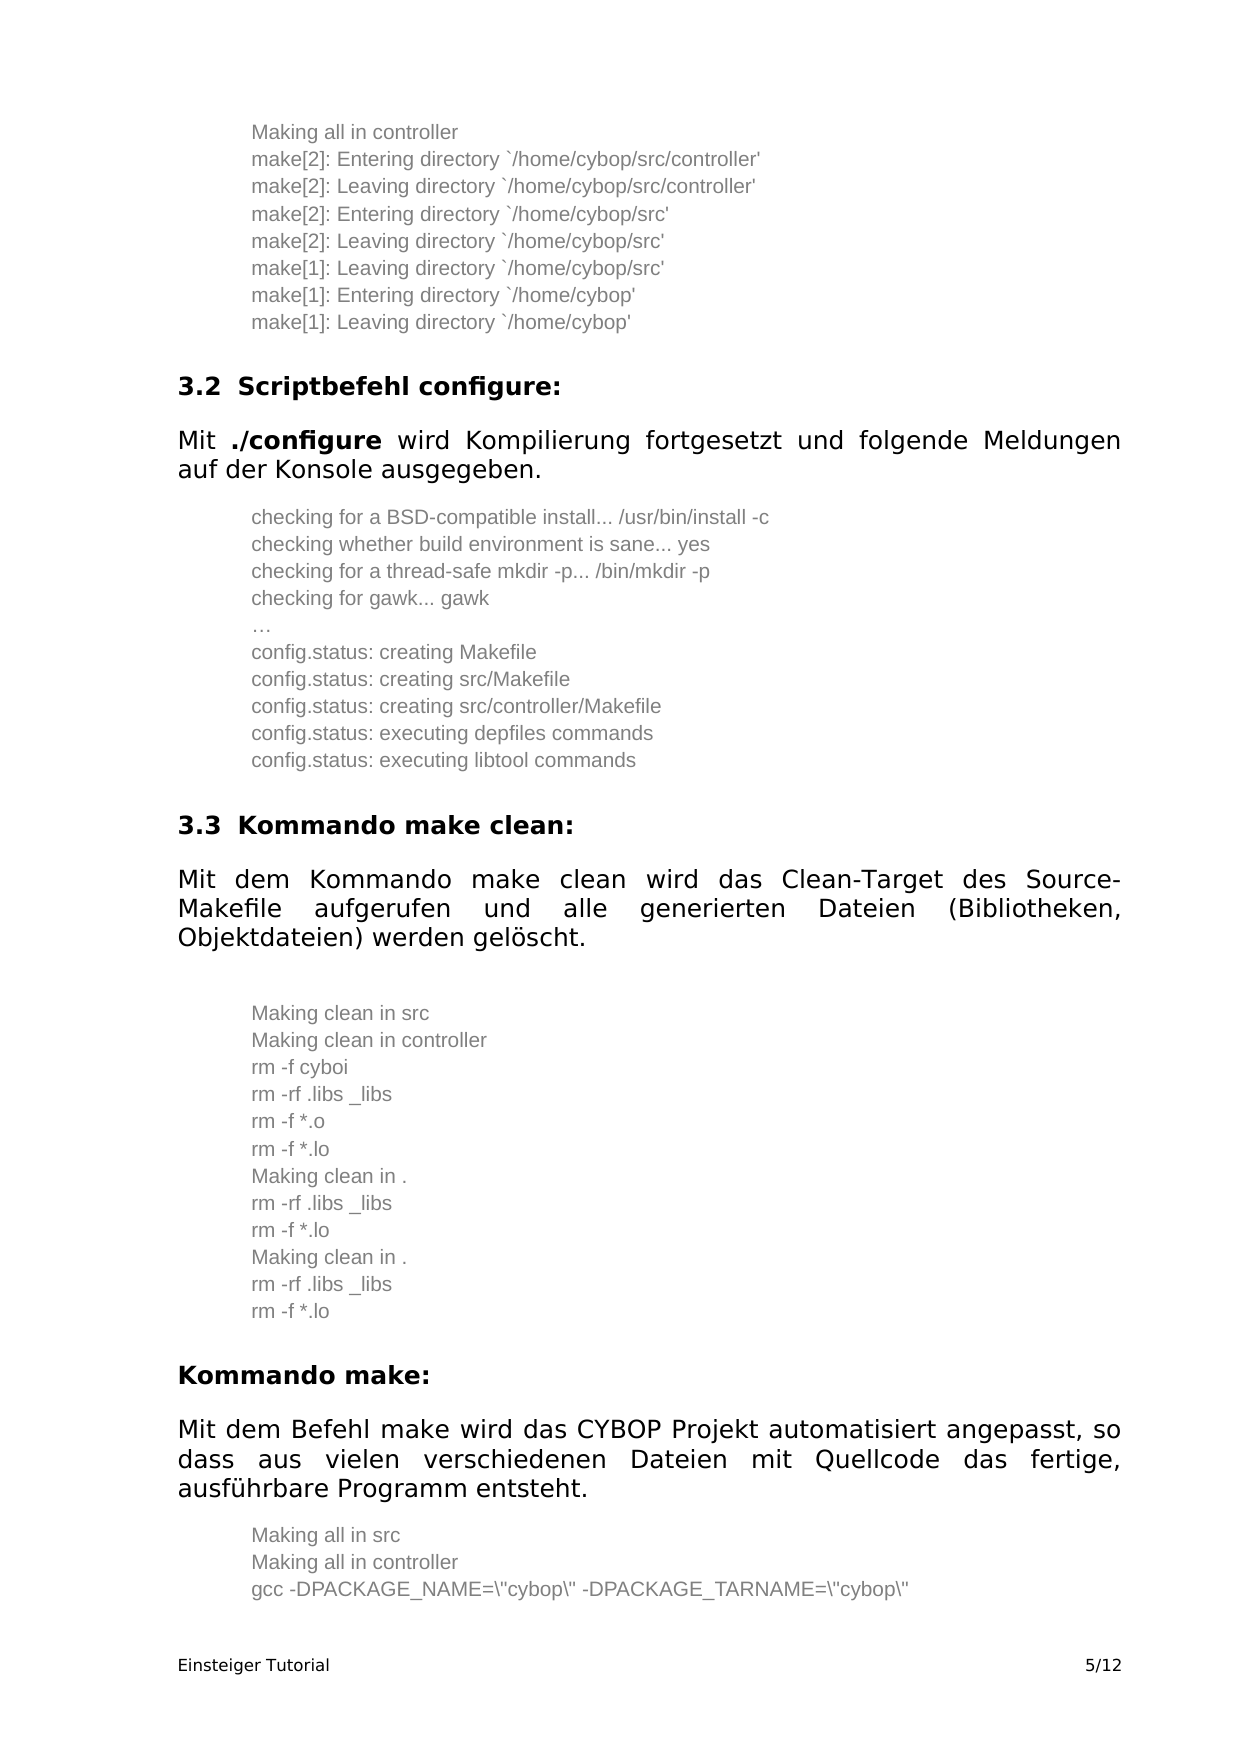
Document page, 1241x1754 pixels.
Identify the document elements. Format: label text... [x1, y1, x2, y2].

text rm -rf .libs _libs [177, 1080, 1122, 1107]
text make[2]: Entering directory `/home/cybop/src/controller' [177, 145, 1122, 172]
text Making all in src [177, 1521, 1122, 1548]
text config.status: creating Makefile [177, 638, 1122, 665]
text checking for a BSD-compatible install... /usr/bin/install -c [177, 502, 1122, 529]
text rm -rf .libs _libs [177, 1270, 1122, 1297]
text Making clean in src [177, 999, 1122, 1026]
text Making clean in . [177, 1161, 1122, 1188]
text config.status: executing libtool commands [177, 746, 1122, 773]
text rm -f *.lo [177, 1216, 1122, 1243]
text make[2]: Leaving directory `/home/cybop/src' [177, 226, 1122, 253]
text config.status: executing depfiles commands [177, 719, 1122, 746]
text … [177, 611, 1122, 638]
text Mit dem Befehl make wird das CYBOP Projekt automatisiert angepasst, so dass aus vielen verschiedenen Dateien mit Quellcode das fertige, ausführbare Programm entsteht. [177, 1416, 1122, 1503]
text rm -f *.lo [177, 1297, 1122, 1324]
subtitle Kommando make clean: [177, 811, 1122, 840]
text Making all in controller [177, 1548, 1122, 1575]
text make[1]: Leaving directory `/home/cybop/src' [177, 253, 1122, 281]
subtitle Kommando make: [177, 1361, 1122, 1391]
text Making clean in . [177, 1243, 1122, 1270]
text gcc -DPACKAGE_NAME=\"cybop\" -DPACKAGE_TARNAME=\"cybop\" [177, 1575, 1122, 1602]
text Mit dem Kommando make clean wird das Clean-Target des Source-Makefile aufgerufen und alle generierten Dateien (Bibliotheken, Objektdateien) werden gelöscht. [177, 865, 1122, 952]
text rm -rf .libs _libs [177, 1188, 1122, 1216]
text make[1]: Leaving directory `/home/cybop' [177, 308, 1122, 335]
text config.status: creating src/controller/Makefile [177, 692, 1122, 719]
text rm -f *.lo [177, 1134, 1122, 1161]
text Mit ./configure wird Kompilierung fortgesetzt und folgende Meldungen auf der Konsole ausgegeben. [177, 426, 1122, 485]
text Making all in controller [177, 118, 1122, 145]
text make[2]: Entering directory `/home/cybop/src' [177, 199, 1122, 226]
text rm -f *.o [177, 1107, 1122, 1134]
text checking for gawk... gawk [177, 584, 1122, 611]
text checking whether build environment is sane... yes [177, 529, 1122, 557]
text Making clean in controller [177, 1026, 1122, 1053]
text checking for a thread-safe mkdir -p... /bin/mkdir -p [177, 557, 1122, 584]
text rm -f cyboi [177, 1053, 1122, 1080]
subtitle Scriptbefehl configure: [177, 372, 1122, 401]
text config.status: creating src/Makefile [177, 665, 1122, 692]
text make[1]: Entering directory `/home/cybop' [177, 281, 1122, 308]
text make[2]: Leaving directory `/home/cybop/src/controller' [177, 172, 1122, 199]
